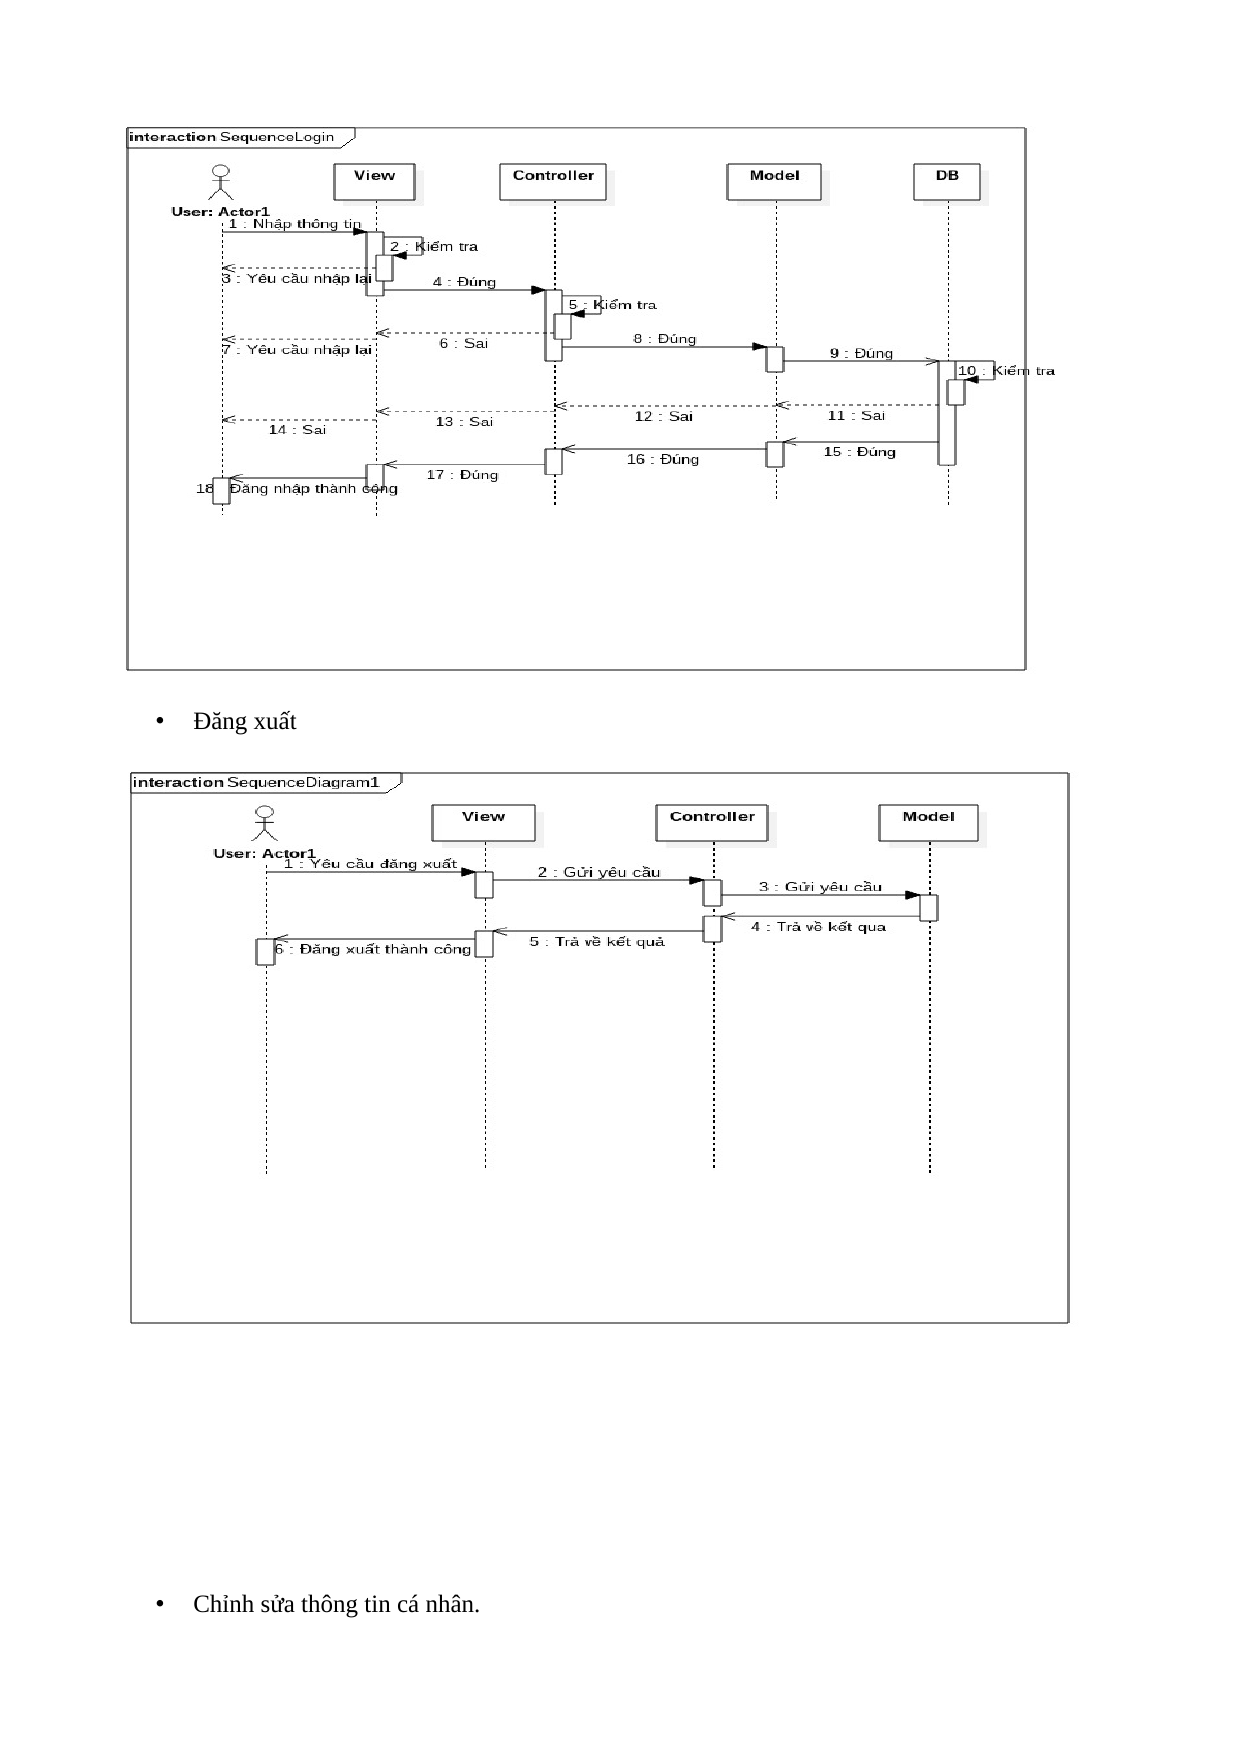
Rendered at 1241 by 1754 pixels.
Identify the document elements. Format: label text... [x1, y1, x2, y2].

list Đăng xuất [156, 118, 1122, 734]
picture [115, 118, 1106, 706]
list Chỉnh sửa thông tin cá nhân. [156, 1589, 1122, 1618]
picture [118, 763, 1123, 1360]
